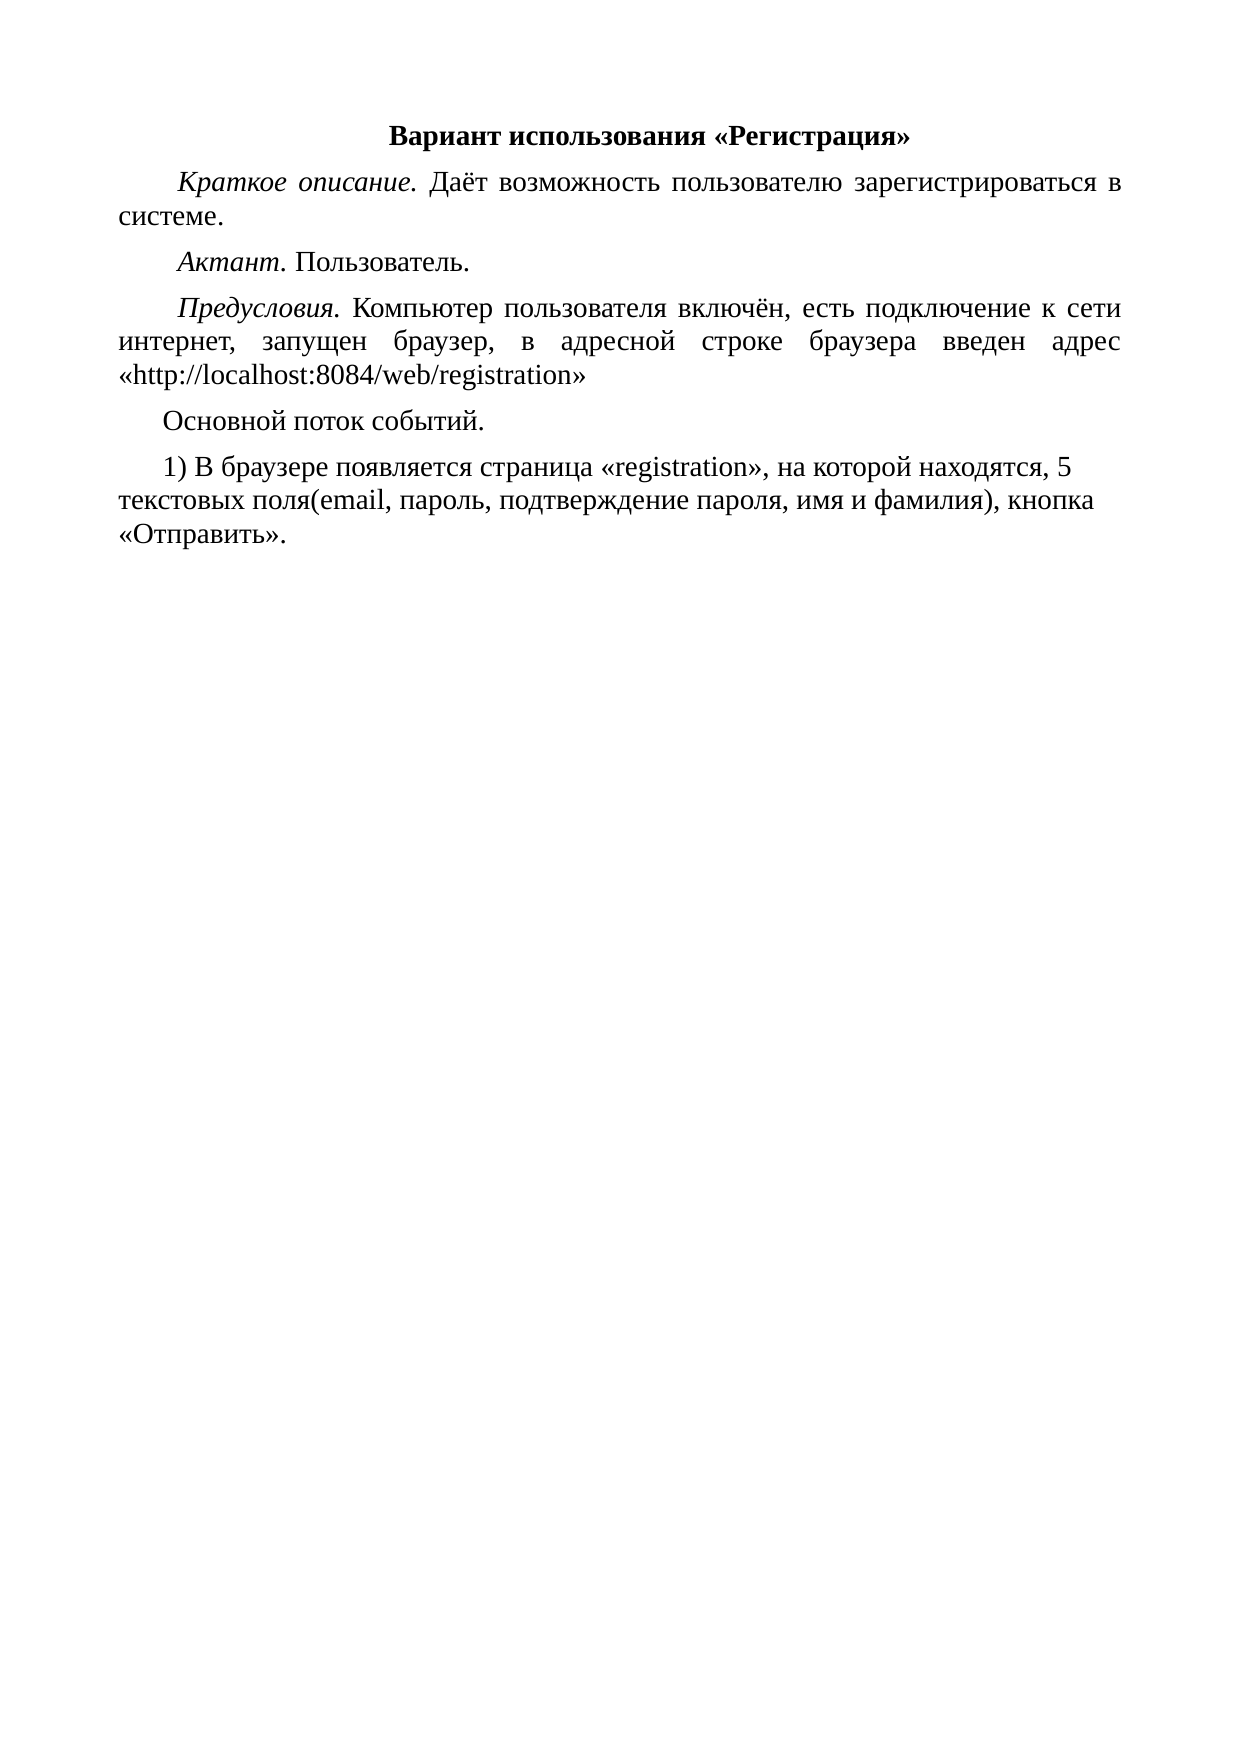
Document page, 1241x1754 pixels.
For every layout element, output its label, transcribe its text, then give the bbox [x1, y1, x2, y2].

text Вариант использования «Регистрация» [118, 118, 1122, 152]
text Краткое описание. Даёт возможность пользователю зарегистрироваться в системе. [118, 164, 1122, 231]
text Актант. Пользователь. [118, 244, 1122, 277]
text Основной поток событий. [118, 403, 1122, 436]
text Предусловия. Компьютер пользователя включён, есть подключение к сети интернет, запущен браузер, в адресной строке браузера введен адрес «http://localhost:8084/web/registration» [118, 290, 1122, 390]
text 1) В браузере появляется страница «registration», на которой находятся, 5 текстовых поля(email, пароль, подтверждение пароля, имя и фамилия), кнопка «Отправить». [118, 449, 1122, 549]
